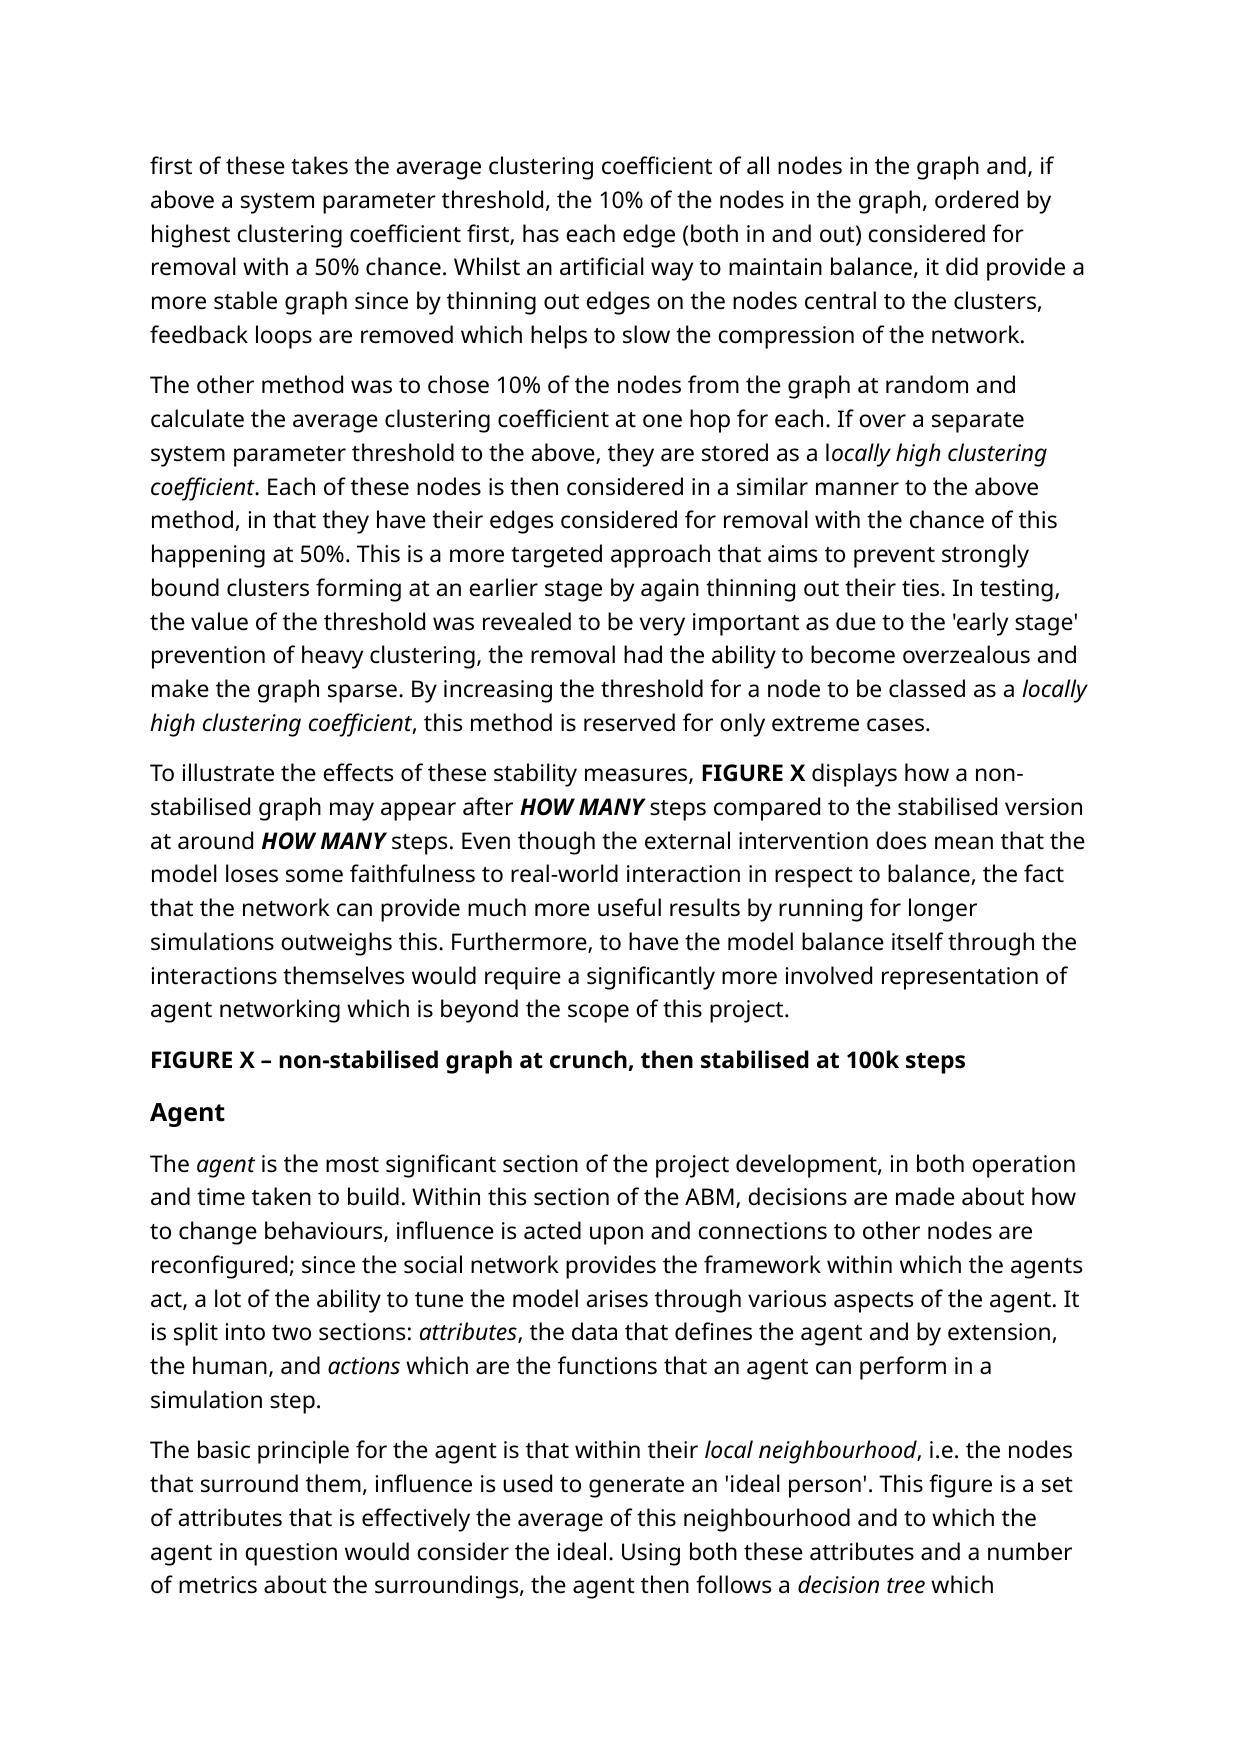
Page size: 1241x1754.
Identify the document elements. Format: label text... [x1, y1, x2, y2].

list FIGURE X – non-stabilised graph at crunch, then stabilised at 100k steps [112, 1044, 1090, 1075]
list The other method was to chose 10% of the nodes from the graph at random and calculate the average clustering coefficient at one hop for each. If over a separate system parameter threshold to the above, they are stored as a locally high clustering coefficient. Each of these nodes is then considered in a similar manner to the above method, in that they have their edges considered for removal with the chance of this happening at 50%. This is a more targeted approach that aims to prevent strongly bound clusters forming at an earlier stage by again thinning out their ties. In testing, the value of the threshold was revealed to be very important as due to the 'early stage' prevention of heavy clustering, the removal had the ability to become overzealous and make the graph sparse. By increasing the threshold for a node to be classed as a locally high clustering coefficient, this method is reserved for only extreme cases. [112, 369, 1090, 738]
list To illustrate the effects of these stability measures, FIGURE X displays how a non-stabilised graph may appear after HOW MANY steps compared to the stabilised version at around HOW MANY steps. Even though the external intervention does mean that the model loses some faithfulness to real-world interaction in respect to balance, the fact that the network can provide much more useful results by running for longer simulations outweighs this. Furthermore, to have the model balance itself through the interactions themselves would require a significantly more involved representation of agent networking which is beyond the scope of this project. [112, 757, 1090, 1024]
list The basic principle for the agent is that within their local neighbourhood, i.e. the nodes that surround them, influence is used to generate an 'ideal person'. This figure is a set of attributes that is effectively the average of this neighbourhood and to which the agent in question would consider the ideal. Using both these attributes and a number of metrics about the surroundings, the agent then follows a decision tree which [112, 1434, 1090, 1601]
list first of these takes the average clustering coefficient of all nodes in the graph and, if above a system parameter threshold, the 10% of the nodes in the graph, ordered by highest clustering coefficient first, has each edge (both in and out) considered for removal with a 50% chance. Whilst an artificial way to maintain balance, it did provide a more stable graph since by thinning out edges on the nodes central to the clusters, feedback loops are removed which helps to slow the compression of the network. [112, 150, 1090, 350]
list The agent is the most significant section of the project development, in both operation and time taken to build. Within this section of the ABM, decisions are made about how to change behaviours, influence is acted upon and connections to other nodes are reconfigured; since the social network provides the framework within which the agents act, a lot of the ability to tune the model arises through various aspects of the agent. It is split into two sections: attributes, the data that defines the agent and by extension, the human, and actions which are the functions that an agent can perform in a simulation step. [112, 1148, 1090, 1415]
list Agent [112, 1094, 1090, 1128]
